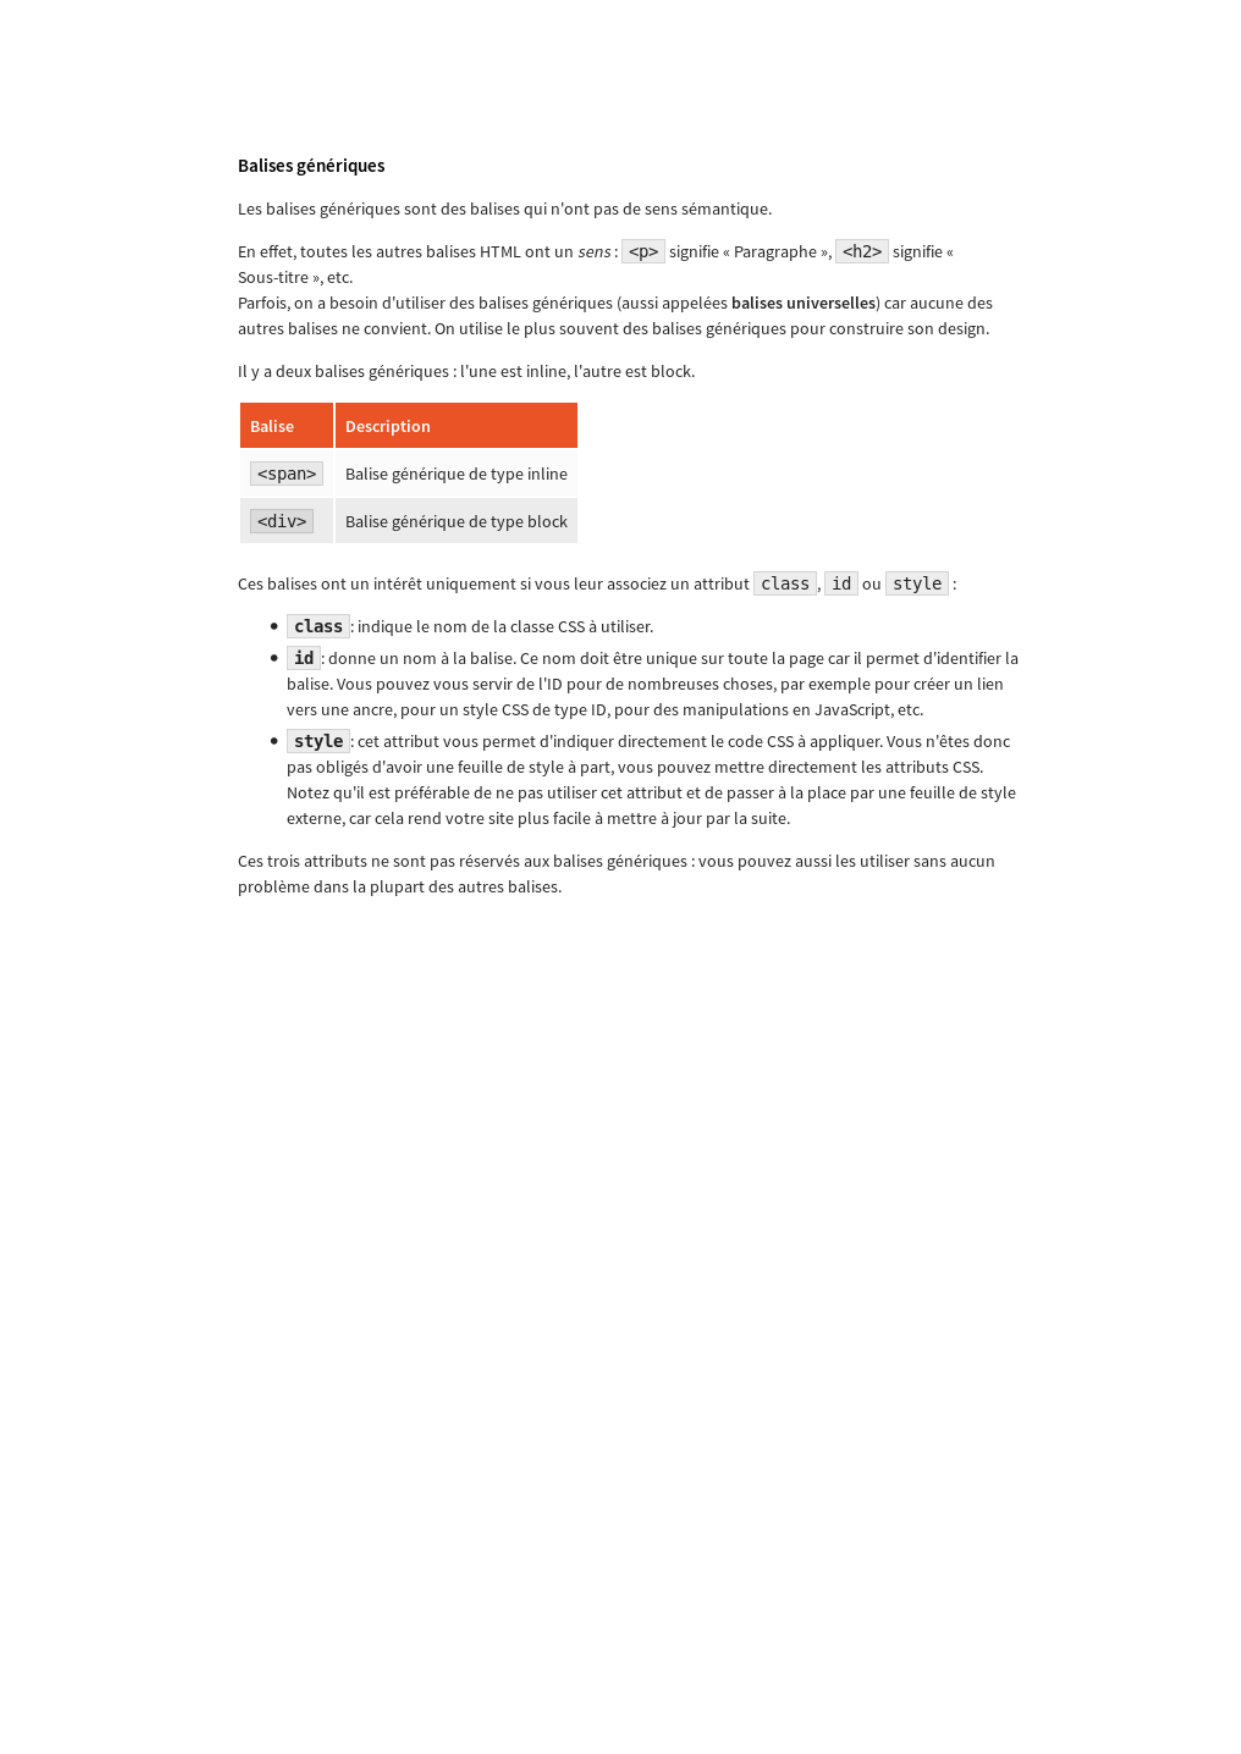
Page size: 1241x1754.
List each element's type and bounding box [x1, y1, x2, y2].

picture [219, 145, 1046, 894]
